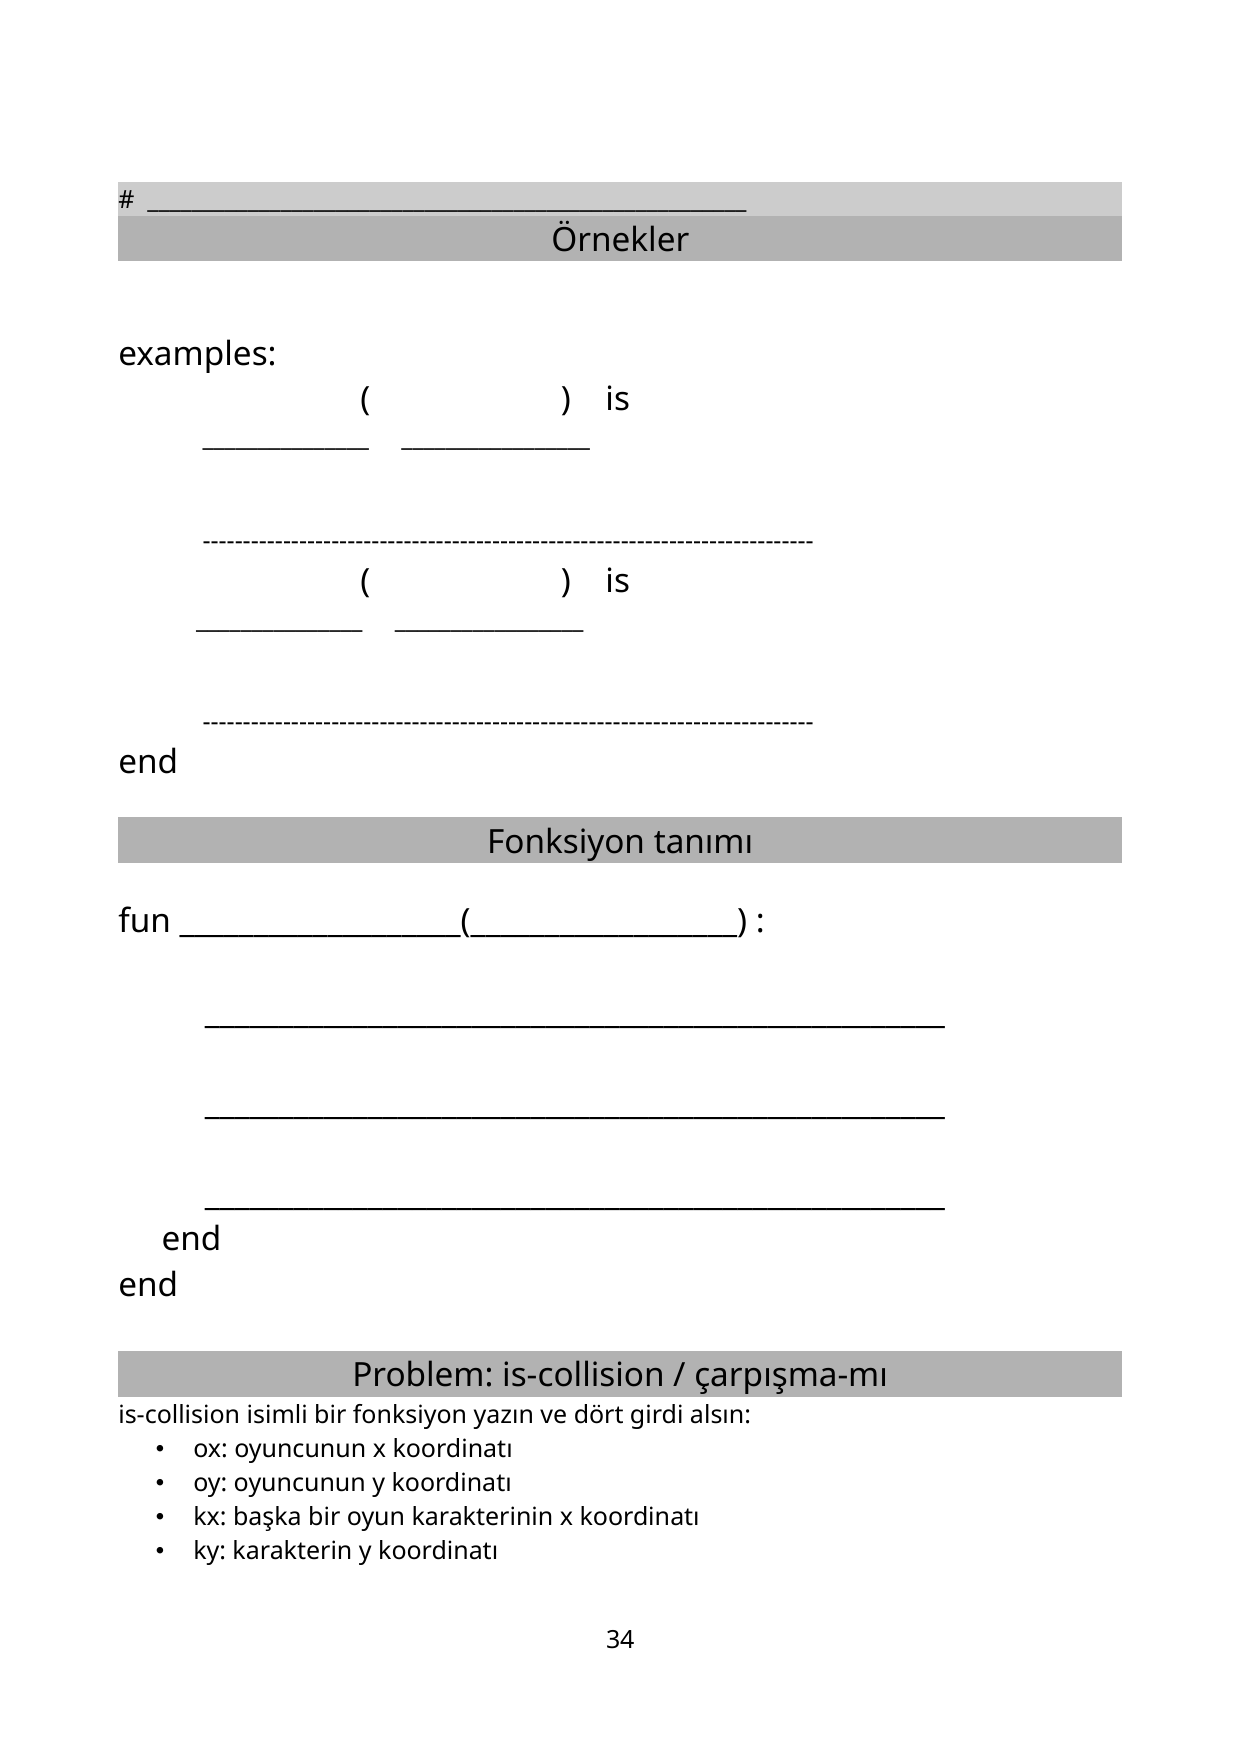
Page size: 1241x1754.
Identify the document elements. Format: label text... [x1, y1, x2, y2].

text __________________________________________________ [118, 988, 1122, 1033]
list kx: başka bir oyun karakterinin x koordinatı [156, 1499, 1122, 1533]
text __________________________________________________ [118, 1124, 1122, 1215]
text fun ___________________(__________________) : [118, 897, 1122, 942]
text ---------------------------------------------------------------------------- [118, 670, 1122, 738]
text Fonksiyon tanımı [118, 817, 1122, 863]
text __________________________________________________ [118, 1033, 1122, 1124]
text ( ) is [118, 375, 1122, 420]
text Örnekler [118, 216, 1122, 261]
text ( ) is [118, 556, 1122, 602]
list ox: oyuncunun x koordinatı [156, 1431, 1122, 1465]
text is-collision isimli bir fonksiyon yazın ve dört girdi alsın: [118, 1397, 1122, 1431]
text end [118, 1260, 1122, 1306]
text end [118, 738, 1122, 783]
text Problem: is-collision / çarpışma-mı [118, 1351, 1122, 1397]
text # ______________________________________________________ [118, 182, 1122, 216]
text end [118, 1215, 1122, 1260]
text _______________ _________________ [118, 602, 1122, 636]
text _______________ _________________ ---------------------------------------------------------------------------- [118, 420, 1122, 556]
list oy: oyuncunun y koordinatı [156, 1465, 1122, 1499]
list ky: karakterin y koordinatı [156, 1533, 1122, 1567]
text examples: [118, 329, 1122, 375]
